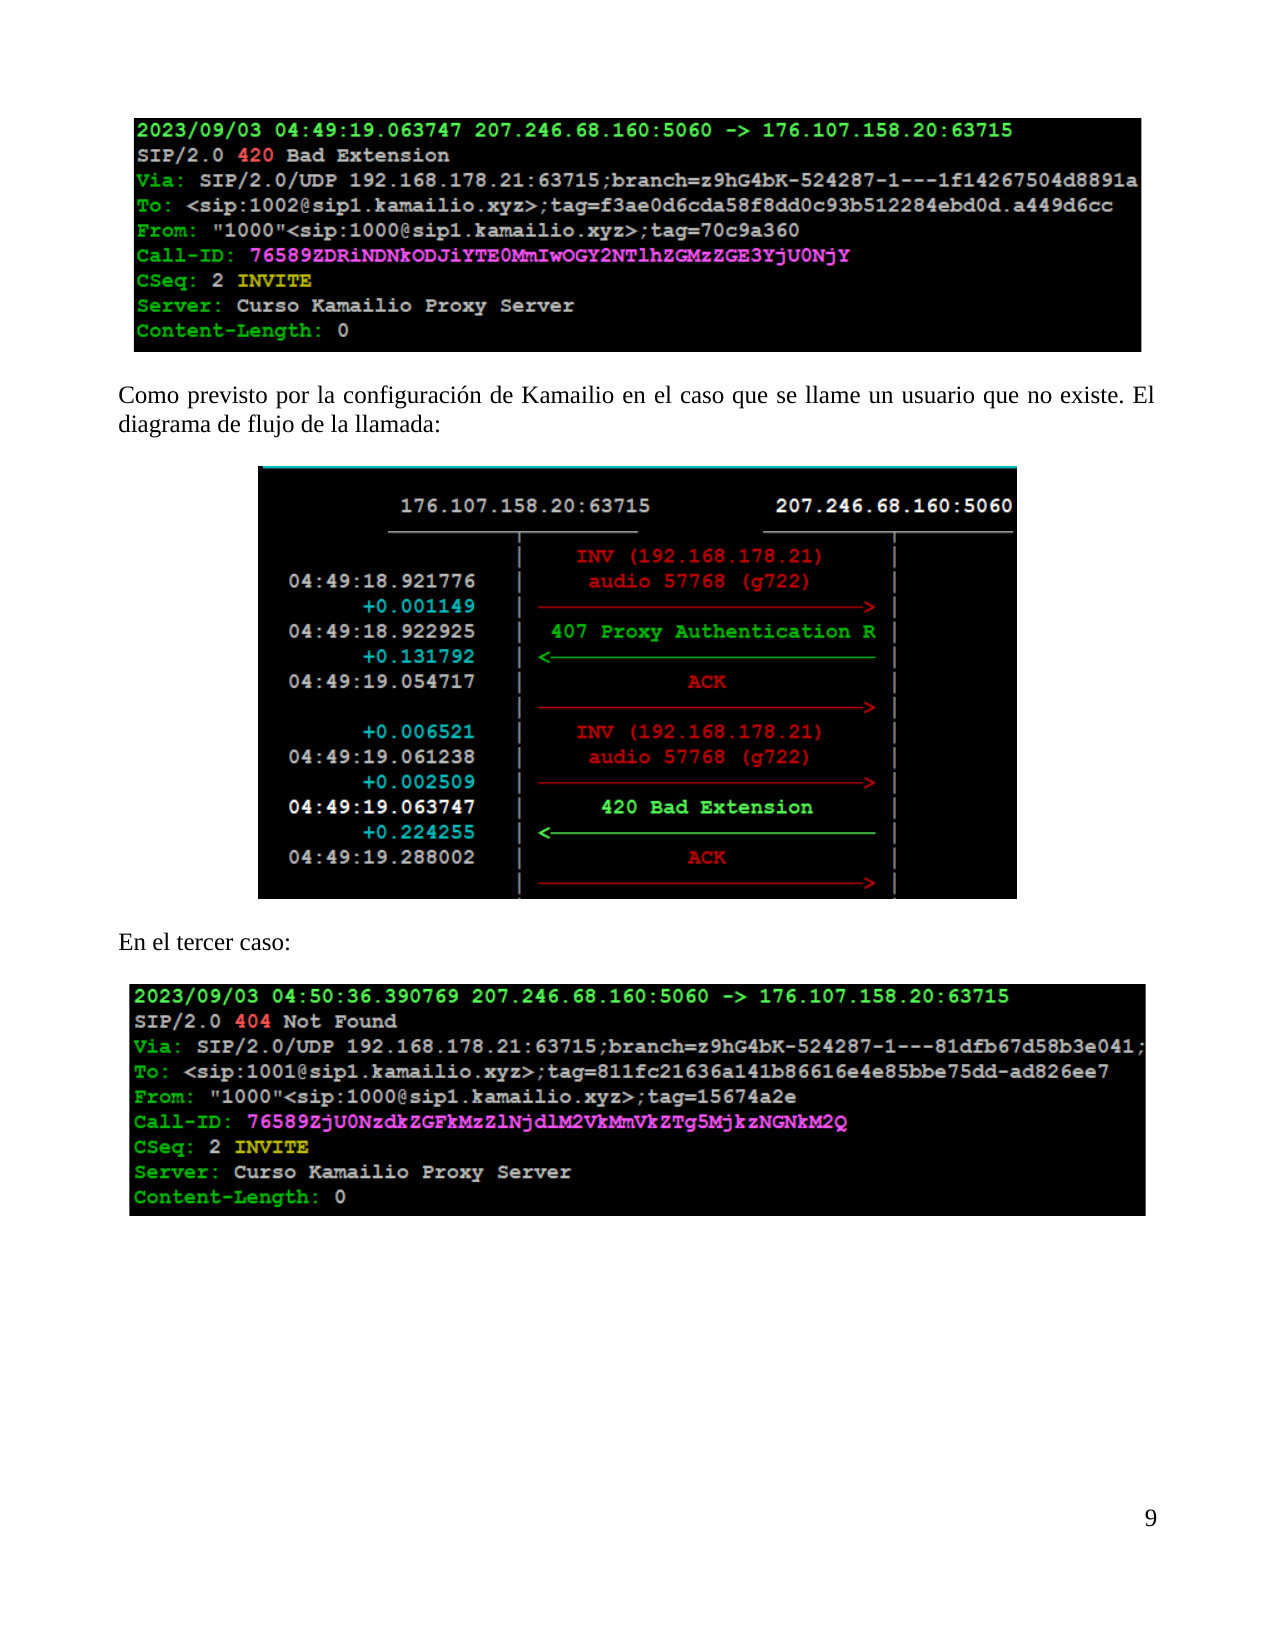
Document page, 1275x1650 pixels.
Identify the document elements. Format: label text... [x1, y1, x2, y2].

picture [258, 466, 1017, 899]
picture [133, 118, 1142, 352]
picture [129, 984, 1146, 1216]
text Como previsto por la configuración de Kamailio en el caso que se llame un usuario que no existe. El diagrama de flujo de la llamada: [118, 381, 1157, 438]
text En el tercer caso: [118, 927, 1157, 956]
